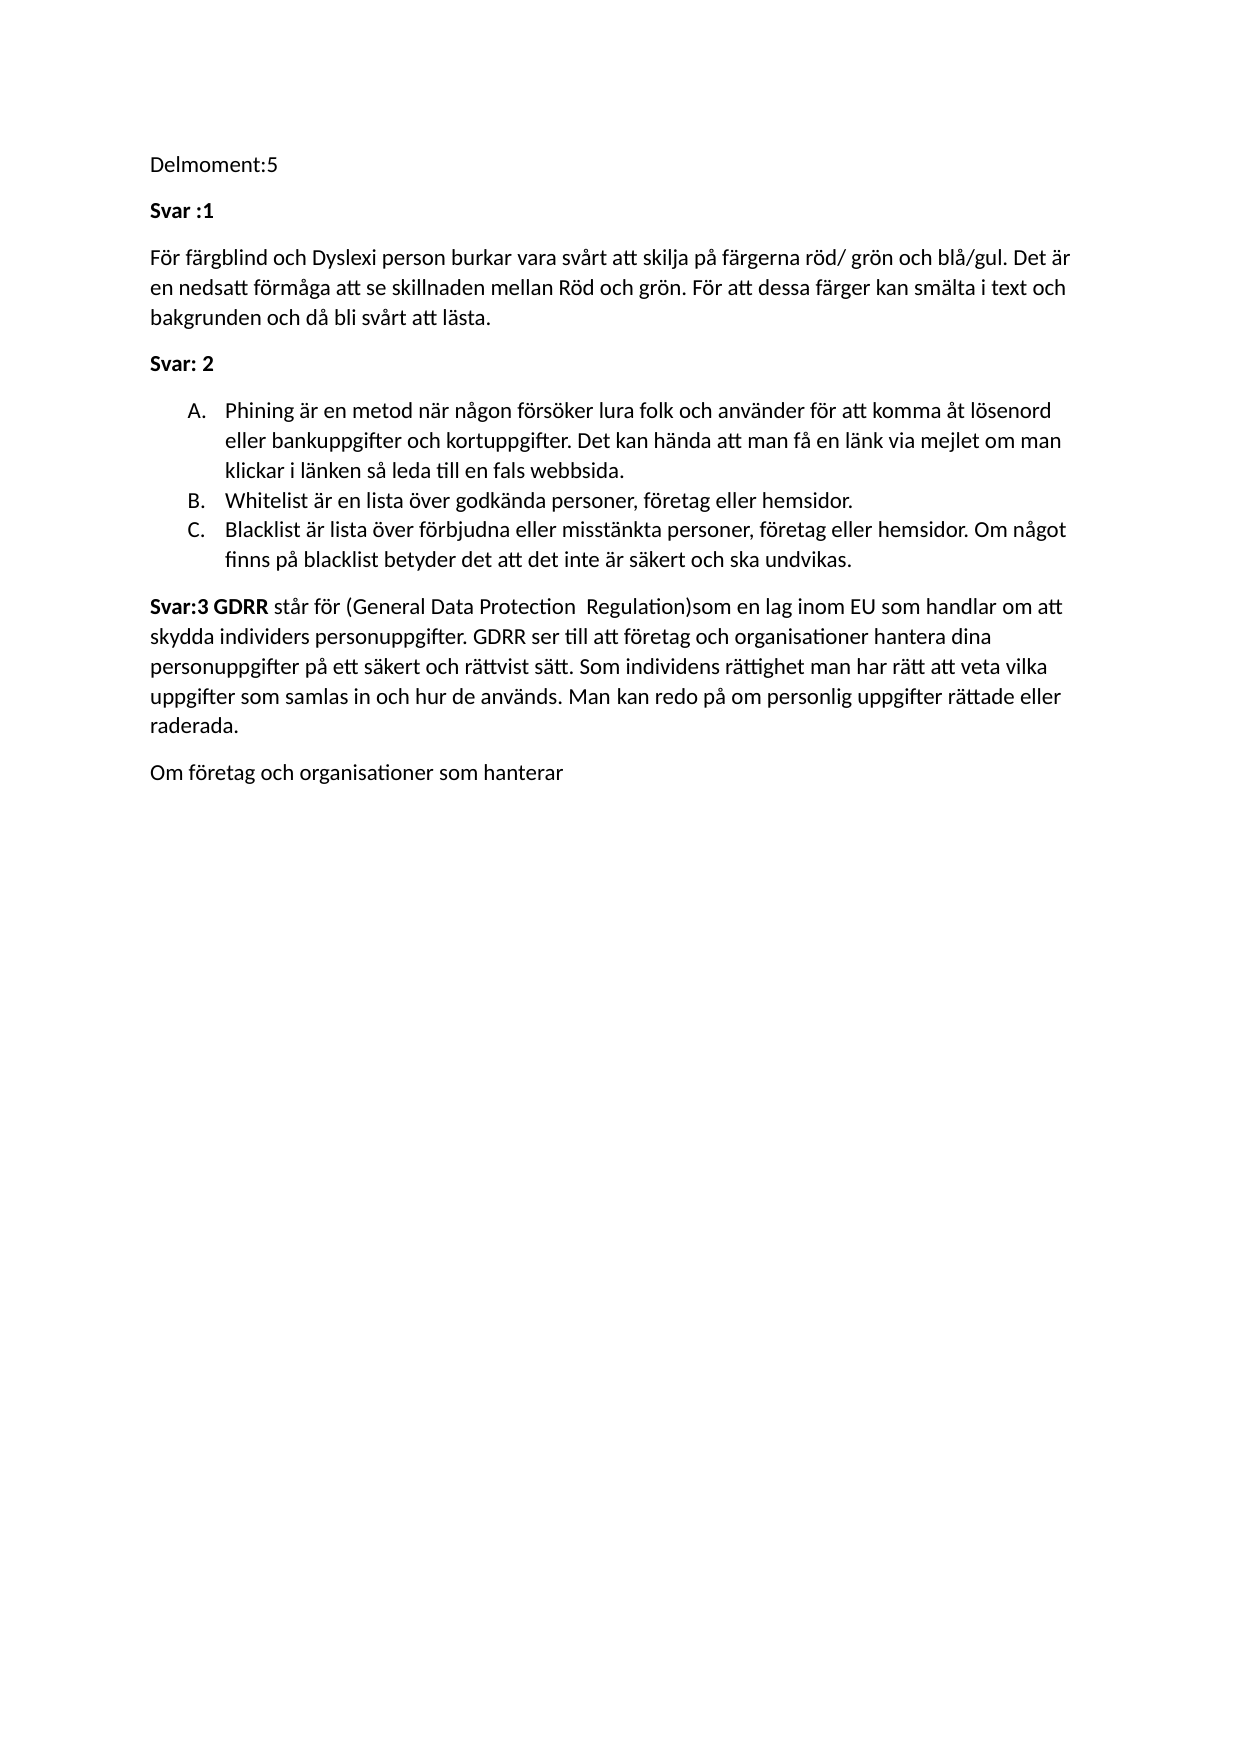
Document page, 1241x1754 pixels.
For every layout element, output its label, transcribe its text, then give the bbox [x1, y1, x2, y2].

text Svar :1 [150, 197, 1090, 224]
text Svar:3 GDRR står för (General Data Protection Regulation)som en lag inom EU som handlar om att skydda individers personuppgifter. GDRR ser till att företag och organisationer hantera dina personuppgifter på ett säkert och rättvist sätt. Som individens rättighet man har rätt att veta vilka uppgifter som samlas in och hur de används. Man kan redo på om personlig uppgifter rättade eller raderada. [150, 592, 1090, 740]
text Svar: 2 [150, 349, 1090, 377]
text Delmoment:5 [150, 150, 1090, 178]
list Whitelist är en lista över godkända personer, företag eller hemsidor. [187, 486, 1090, 514]
list Blacklist är lista över förbjudna eller misstänkta personer, företag eller hemsidor. Om något finns på blacklist betyder det att det inte är säkert och ska undvikas. [187, 516, 1090, 573]
text Om företag och organisationer som hanterar [150, 758, 1090, 786]
text För färgblind och Dyslexi person burkar vara svårt att skilja på färgerna röd/ grön och blå/gul. Det är en nedsatt förmåga att se skillnaden mellan Röd och grön. För att dessa färger kan smälta i text och bakgrunden och då bli svårt att lästa. [150, 243, 1090, 331]
list Phining är en metod när någon försöker lura folk och använder för att komma åt lösenord eller bankuppgifter och kortuppgifter. Det kan hända att man få en länk via mejlet om man klickar i länken så leda till en fals webbsida. [187, 396, 1090, 484]
